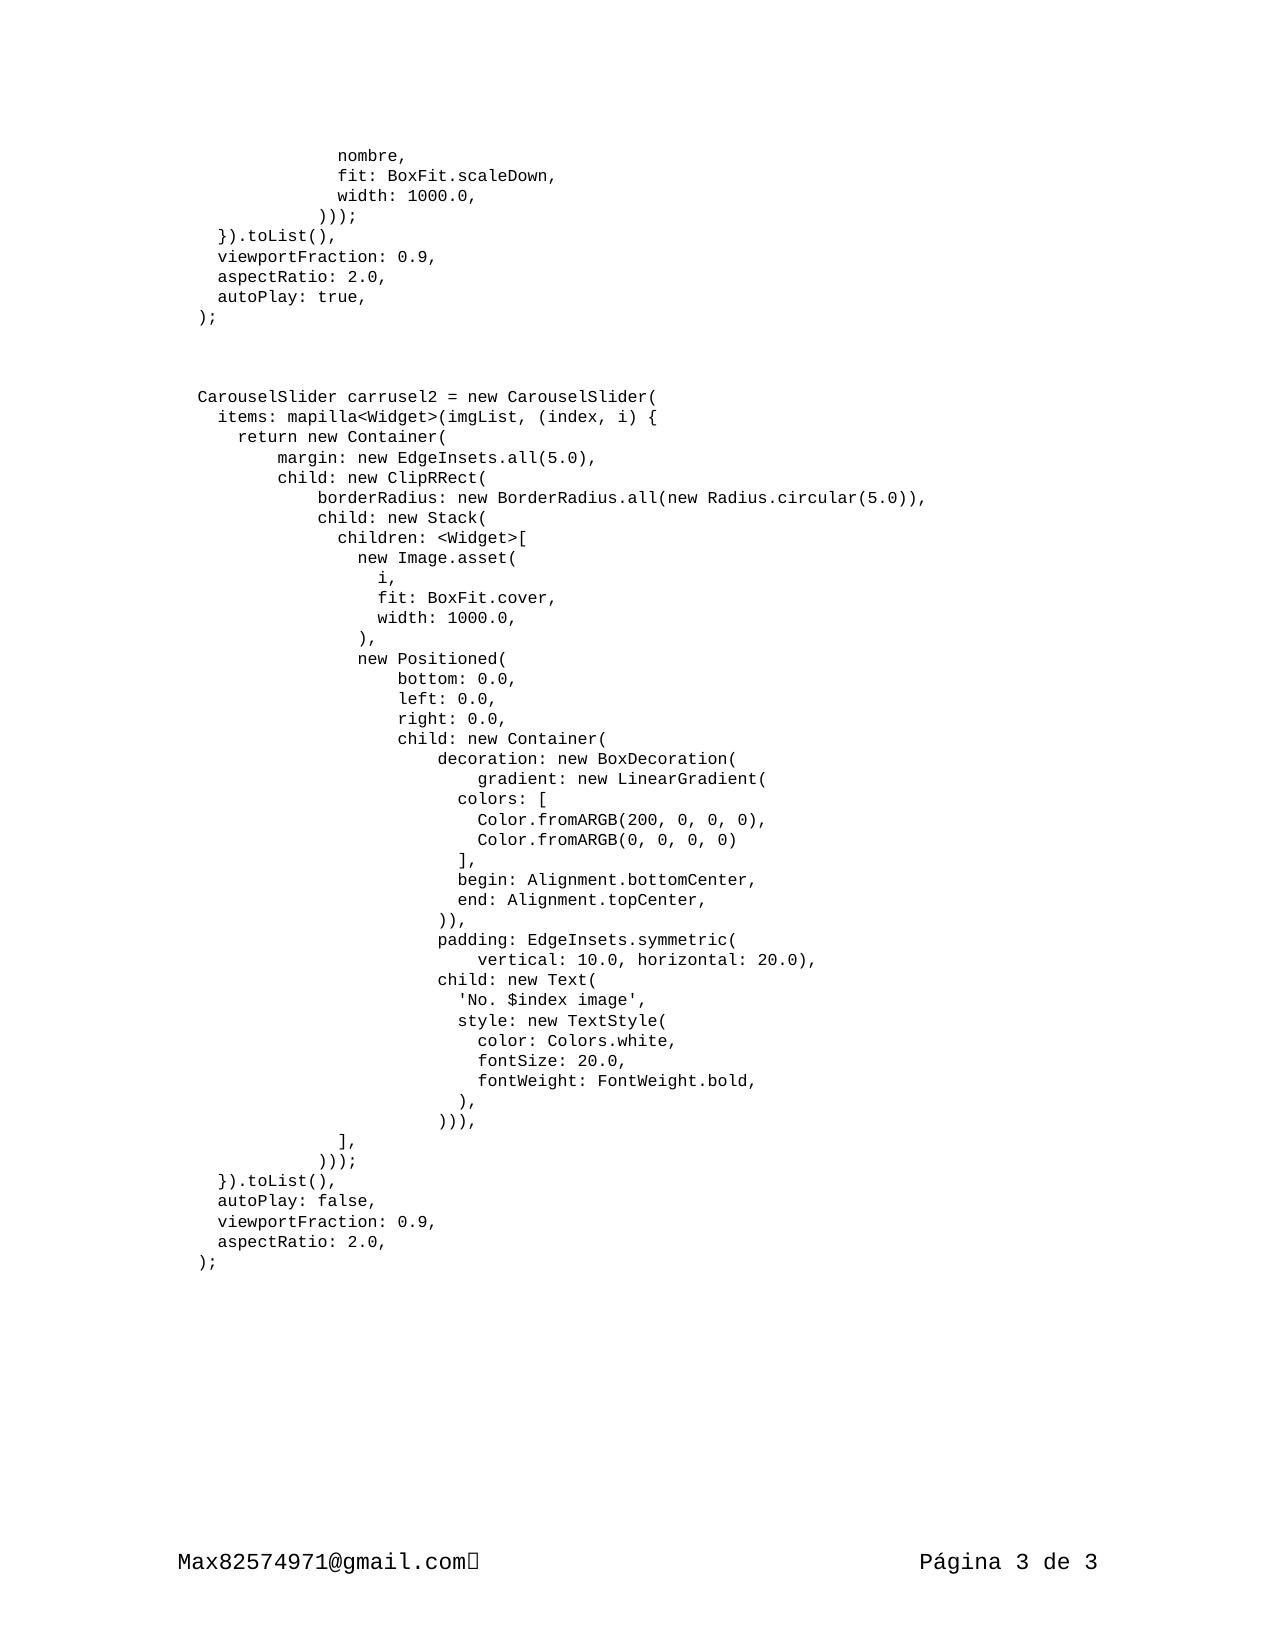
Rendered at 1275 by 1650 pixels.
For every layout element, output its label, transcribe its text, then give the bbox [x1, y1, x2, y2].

text }).toList(), [177, 228, 1098, 247]
text }).toList(), [177, 1173, 1098, 1192]
text ], [177, 851, 1098, 870]
text ))); [177, 1153, 1098, 1172]
text CarouselSlider carrusel2 = new CarouselSlider( [177, 389, 1098, 408]
text margin: new EdgeInsets.all(5.0), [177, 449, 1098, 468]
text decoration: new BoxDecoration( [177, 751, 1098, 769]
text children: <Widget>[ [177, 529, 1098, 548]
text autoPlay: true, [177, 288, 1098, 307]
text ); [177, 1253, 1098, 1272]
text autoPlay: false, [177, 1193, 1098, 1212]
text vertical: 10.0, horizontal: 20.0), [177, 952, 1098, 971]
text borderRadius: new BorderRadius.all(new Radius.circular(5.0)), [177, 489, 1098, 508]
text right: 0.0, [177, 711, 1098, 729]
text width: 1000.0, [177, 610, 1098, 629]
text ), [177, 630, 1098, 649]
text child: new ClipRRect( [177, 469, 1098, 488]
text )), [177, 912, 1098, 930]
text begin: Alignment.bottomCenter, [177, 871, 1098, 890]
text left: 0.0, [177, 690, 1098, 709]
text aspectRatio: 2.0, [177, 268, 1098, 287]
text viewportFraction: 0.9, [177, 248, 1098, 267]
text color: Colors.white, [177, 1032, 1098, 1051]
text Color.fromARGB(200, 0, 0, 0), [177, 811, 1098, 830]
text return new Container( [177, 429, 1098, 448]
text child: new Text( [177, 972, 1098, 991]
text 'No. $index image', [177, 992, 1098, 1011]
text ))); [177, 208, 1098, 227]
text fit: BoxFit.cover, [177, 590, 1098, 609]
text fontSize: 20.0, [177, 1052, 1098, 1071]
text aspectRatio: 2.0, [177, 1233, 1098, 1252]
text new Positioned( [177, 650, 1098, 669]
text padding: EdgeInsets.symmetric( [177, 932, 1098, 951]
text fontWeight: FontWeight.bold, [177, 1072, 1098, 1091]
text nombre, [177, 148, 1098, 166]
text end: Alignment.topCenter, [177, 891, 1098, 910]
text ))), [177, 1113, 1098, 1131]
text items: mapilla<Widget>(imgList, (index, i) { [177, 409, 1098, 428]
text fit: BoxFit.scaleDown, [177, 168, 1098, 187]
text width: 1000.0, [177, 188, 1098, 207]
text Color.fromARGB(0, 0, 0, 0) [177, 831, 1098, 850]
text style: new TextStyle( [177, 1012, 1098, 1031]
text new Image.asset( [177, 550, 1098, 568]
text colors: [ [177, 791, 1098, 810]
text ), [177, 1092, 1098, 1111]
text viewportFraction: 0.9, [177, 1213, 1098, 1232]
text child: new Container( [177, 731, 1098, 749]
text ); [177, 308, 1098, 327]
text child: new Stack( [177, 509, 1098, 528]
text ], [177, 1133, 1098, 1152]
text bottom: 0.0, [177, 670, 1098, 689]
text gradient: new LinearGradient( [177, 771, 1098, 790]
text i, [177, 570, 1098, 589]
